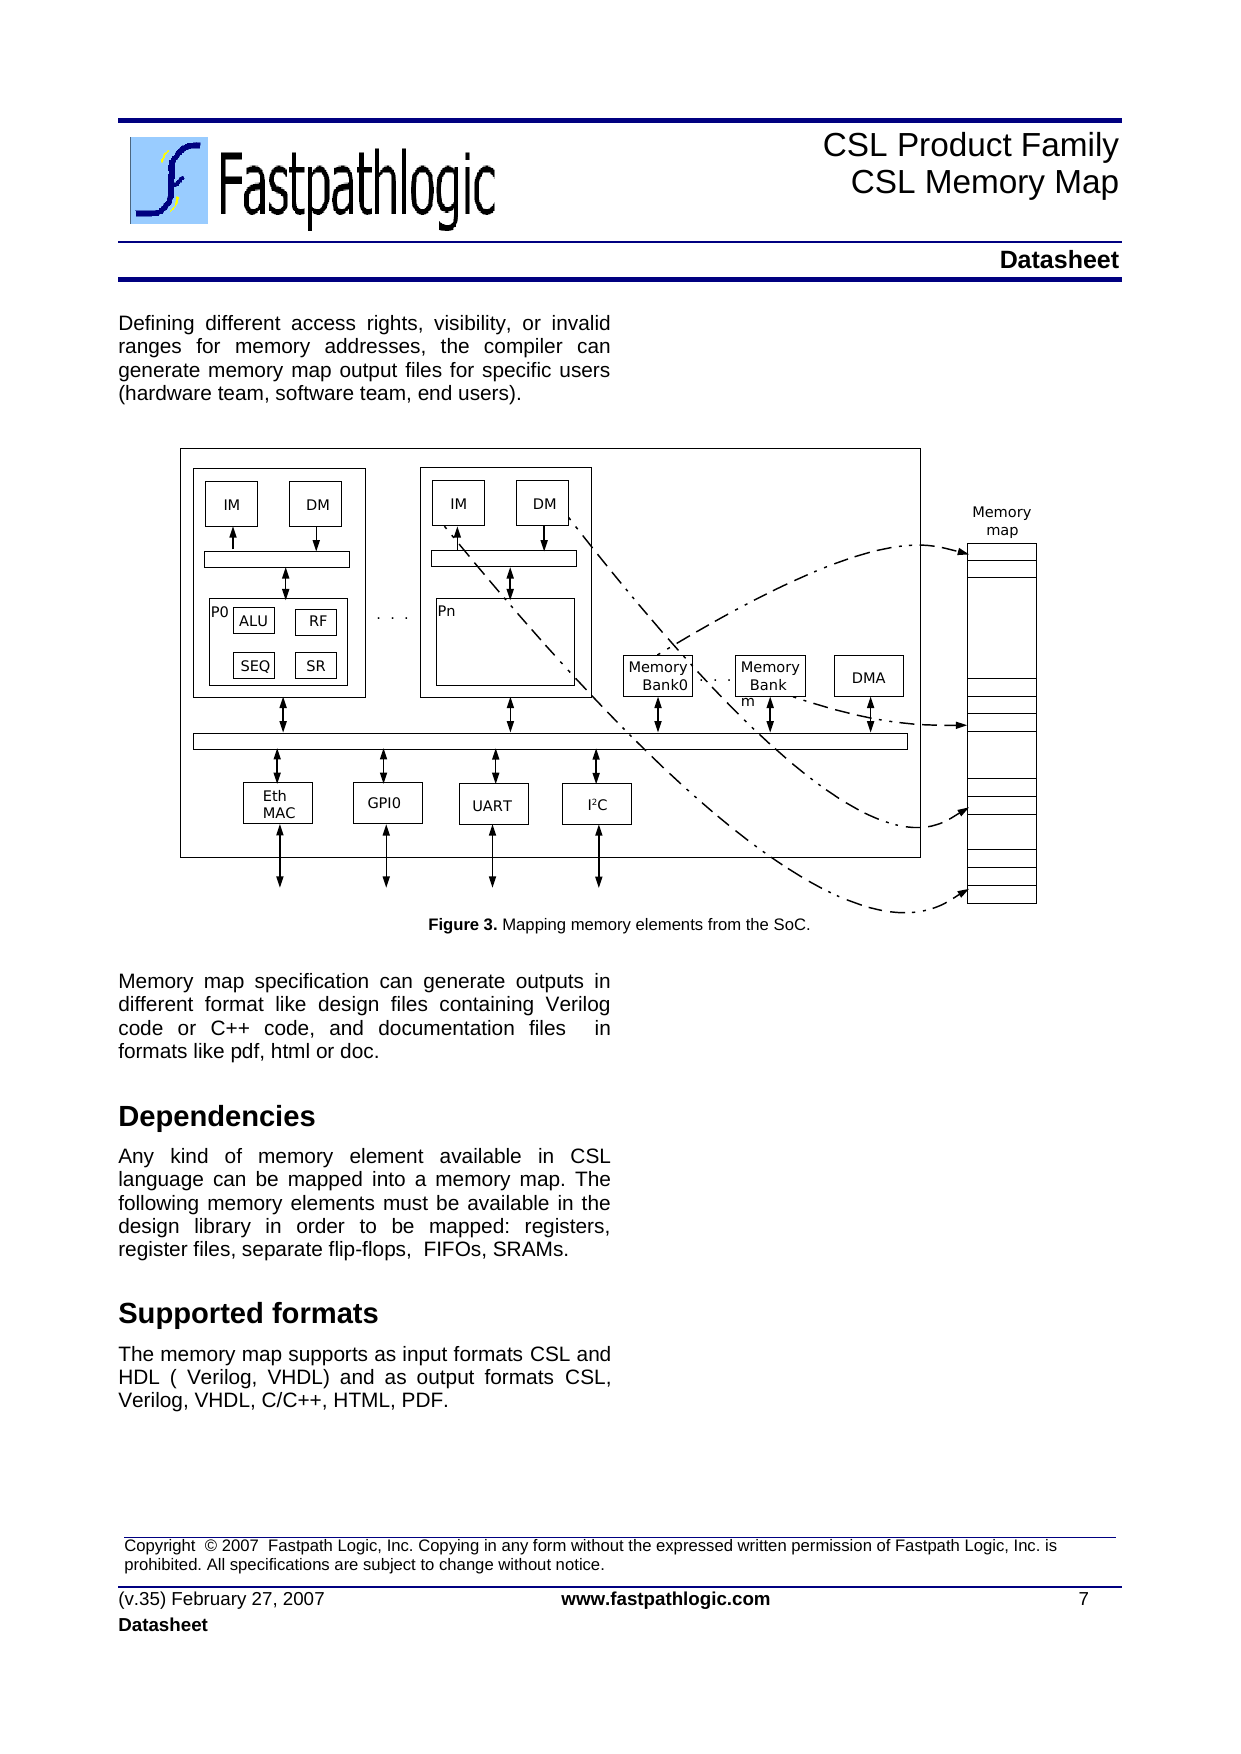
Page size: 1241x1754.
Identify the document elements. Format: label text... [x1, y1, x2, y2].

table_cell Figure 3. Mapping memory elements from the SoC. [127, 910, 1111, 940]
text The memory map supports as input formats CSL and HDL ( Verilog, VHDL) and as output formats CSL, Verilog, VHDL, C/C++, HTML, PDF. [118, 1343, 611, 1412]
subtitle Dependencies [118, 1099, 611, 1132]
subtitle Supported formats [118, 1297, 611, 1330]
text Any kind of memory element available in CSL language can be mapped into a memory map. The following memory elements must be available in the design library in order to be mapped: registers, register files, separate flip-flops, FIFOs, SRAMs. [118, 1144, 611, 1261]
text Memory map specification can generate outputs in different format like design files containing Verilog code or C++ code, and documentation files in formats like pdf, html or doc. [118, 416, 1120, 1063]
table_header [127, 443, 1111, 910]
text Defining different access rights, visibility, or invalid ranges for memory addresses, the compiler can generate memory map output files for specific users (hardware team, software team, end users). [118, 312, 611, 404]
